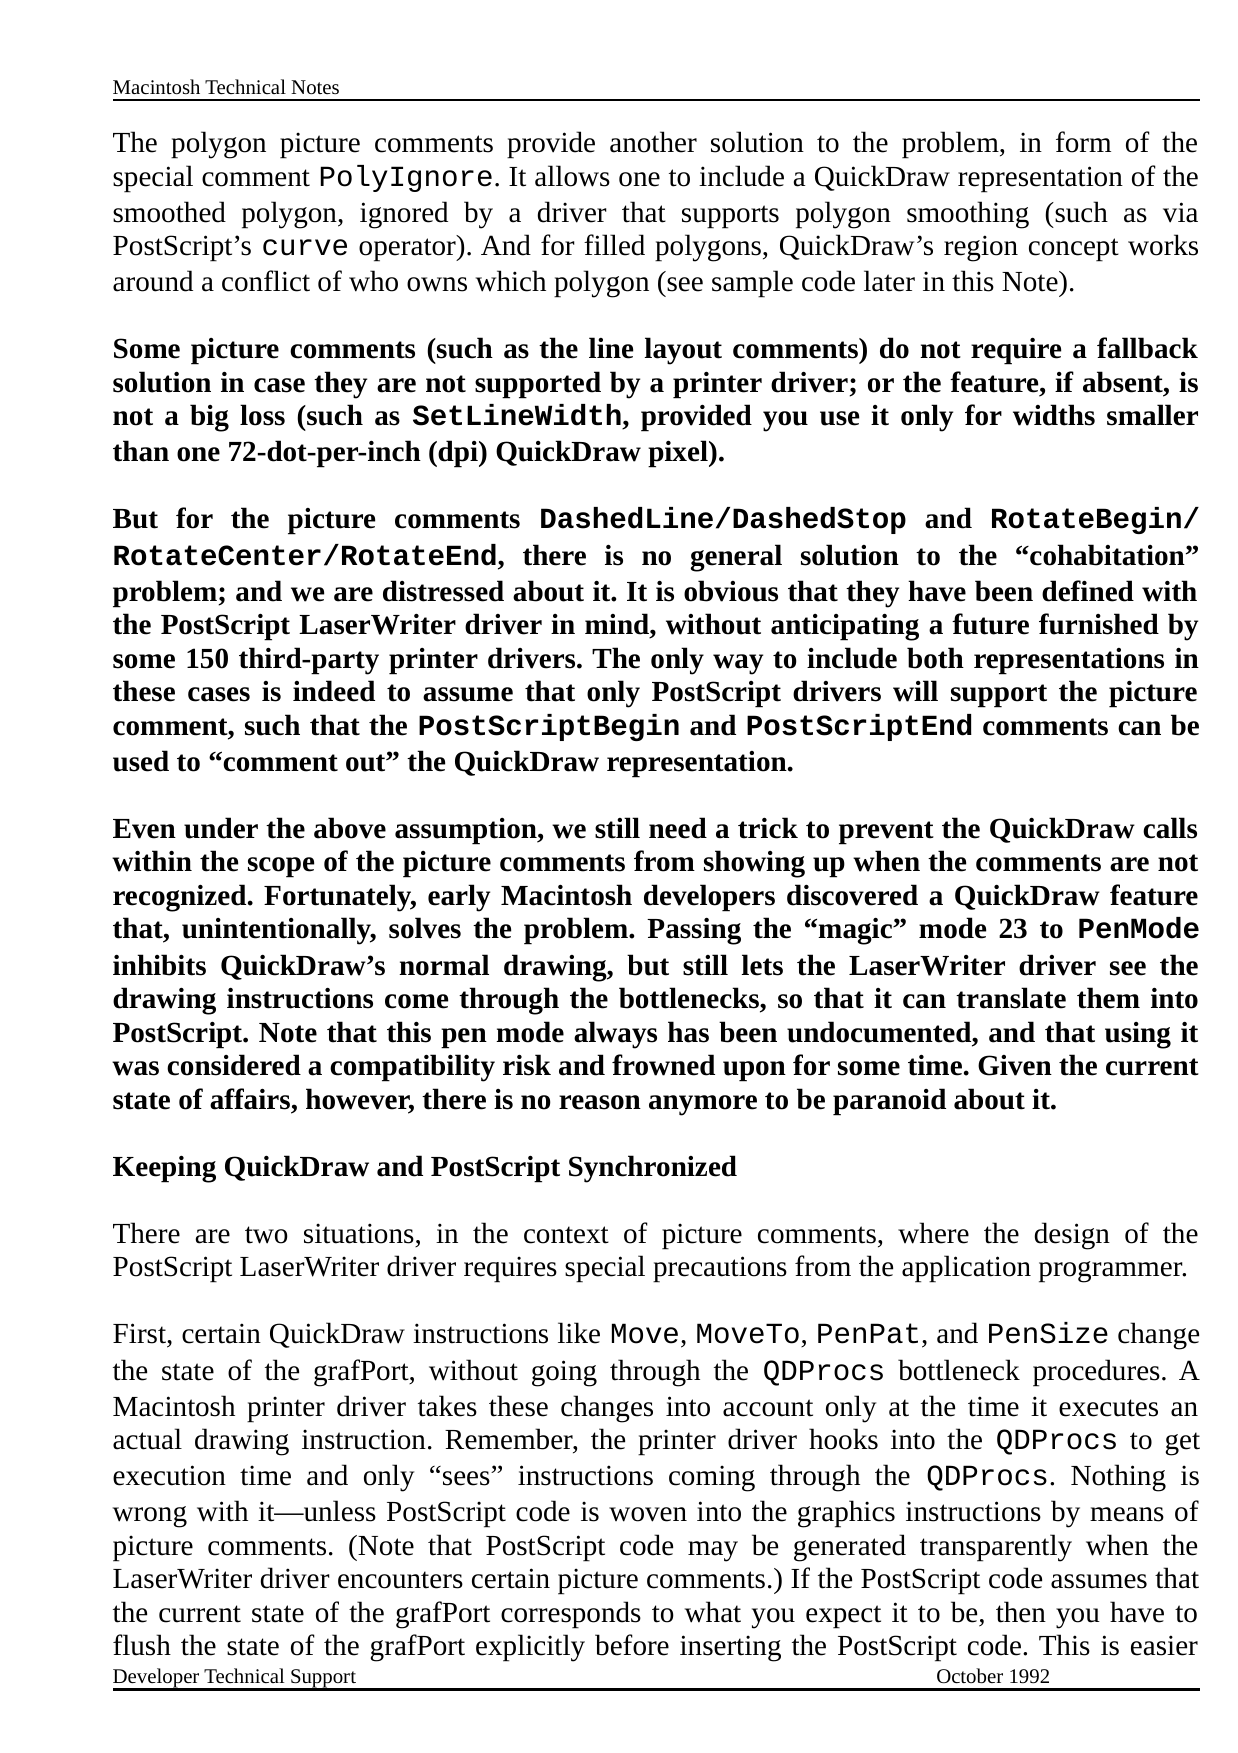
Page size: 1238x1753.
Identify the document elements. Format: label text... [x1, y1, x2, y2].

text Even under the above assumption, we still need a trick to prevent the QuickDraw calls within the scope of the picture comments from showing up when the comments are not recognized. Fortunately, early Macintosh developers discovered a QuickDraw feature that, unintentionally, solves the problem. Passing the “magic” mode 23 to PenMode inhibits QuickDraw’s normal drawing, but still lets the LaserWriter driver see the drawing instructions come through the bottlenecks, so that it can translate them into PostScript. Note that this pen mode always has been undocumented, and that using it was considered a compatibility risk and frowned upon for some time. Given the current state of affairs, however, there is no reason anymore to be paranoid about it. [112, 811, 1200, 1115]
text The polygon picture comments provide another solution to the problem, in form of the special comment PolyIgnore. It allows one to include a QuickDraw representation of the smoothed polygon, ignored by a driver that supports polygon smoothing (such as via PostScript’s curve operator). And for filled polygons, QuickDraw’s region concept works around a conflict of who owns which polygon (see sample code later in this Note). [112, 125, 1200, 298]
text But for the picture comments DashedLine/DashedStop and RotateBegin/ RotateCenter/RotateEnd, there is no general solution to the “cohabitation” problem; and we are distressed about it. It is obvious that they have been defined with the PostScript LaserWriter driver in mind, without anticipating a future furnished by some 150 third-party printer drivers. The only way to include both representations in these cases is indeed to assume that only PostScript drivers will support the picture comment, such that the PostScriptBegin and PostScriptEnd comments can be used to “comment out” the QuickDraw representation. [112, 502, 1200, 777]
text There are two situations, in the context of picture comments, where the design of the PostScript LaserWriter driver requires special precautions from the application programmer. [112, 1216, 1200, 1283]
text Some picture comments (such as the line layout comments) do not require a fallback solution in case they are not supported by a printer driver; or the feature, if absent, is not a big loss (such as SetLineWidth, provided you use it only for widths smaller than one 72-dot-per-inch (dpi) QuickDraw pixel). [112, 331, 1200, 468]
text First, certain QuickDraw instructions like Move, MoveTo, PenPat, and PenSize change the state of the grafPort, without going through the QDProcs bottleneck procedures. A Macintosh printer driver takes these changes into account only at the time it executes an actual drawing instruction. Remember, the printer driver hooks into the QDProcs to get execution time and only “sees” instructions coming through the QDProcs. Nothing is wrong with it—unless PostScript code is woven into the graphics instructions by means of picture comments. (Note that PostScript code may be generated transparently when the LaserWriter driver encounters certain picture comments.) If the PostScript code assumes that the current state of the grafPort corresponds to what you expect it to be, then you have to flush the state of the grafPort explicitly before inserting the PostScript code. This is easier [112, 1317, 1200, 1662]
text Keeping QuickDraw and PostScript Synchronized [112, 1149, 1200, 1182]
